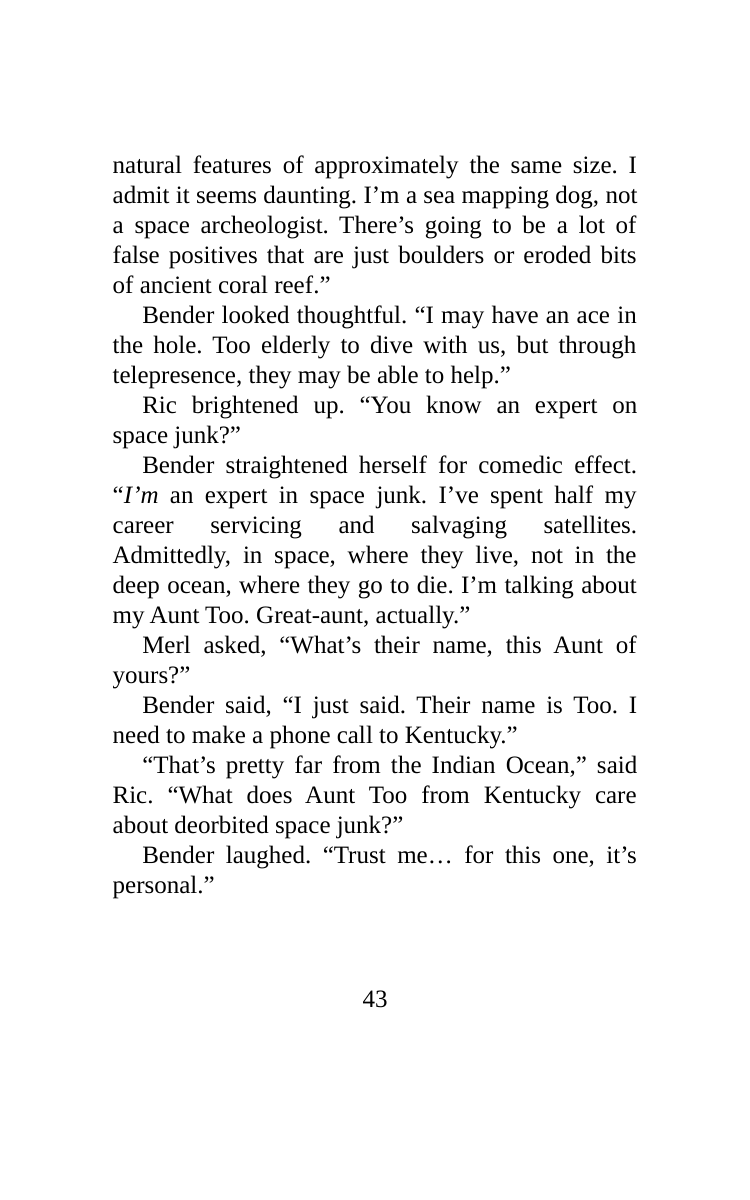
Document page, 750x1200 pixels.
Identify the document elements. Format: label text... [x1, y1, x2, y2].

text “That’s pretty far from the Indian Ocean,” said Ric. “What does Aunt Too from Kentucky care about deorbited space junk?” [112, 750, 637, 840]
text Bender straightened herself for comedic effect. “I’m an expert in space junk. I’ve spent half my career servicing and salvaging satellites. Admittedly, in space, where they live, not in the deep ocean, where they go to die. I’m talking about my Aunt Too. Great-aunt, actually.” [112, 450, 637, 630]
text Bender said, “I just said. Their name is Too. I need to make a phone call to Kentucky.” [112, 690, 637, 750]
text Ric brightened up. “You know an expert on space junk?” [112, 390, 637, 450]
text natural features of approximately the same size. I admit it seems daunting. I’m a sea mapping dog, not a space archeologist. There’s going to be a lot of false positives that are just boulders or eroded bits of ancient coral reef.” [112, 150, 637, 300]
text Merl asked, “What’s their name, this Aunt of yours?” [112, 630, 637, 690]
text Bender looked thoughtful. “I may have an ace in the hole. Too elderly to dive with us, but through telepresence, they may be able to help.” [112, 300, 637, 390]
text Bender laughed. “Trust me… for this one, it’s personal.” [112, 840, 637, 900]
